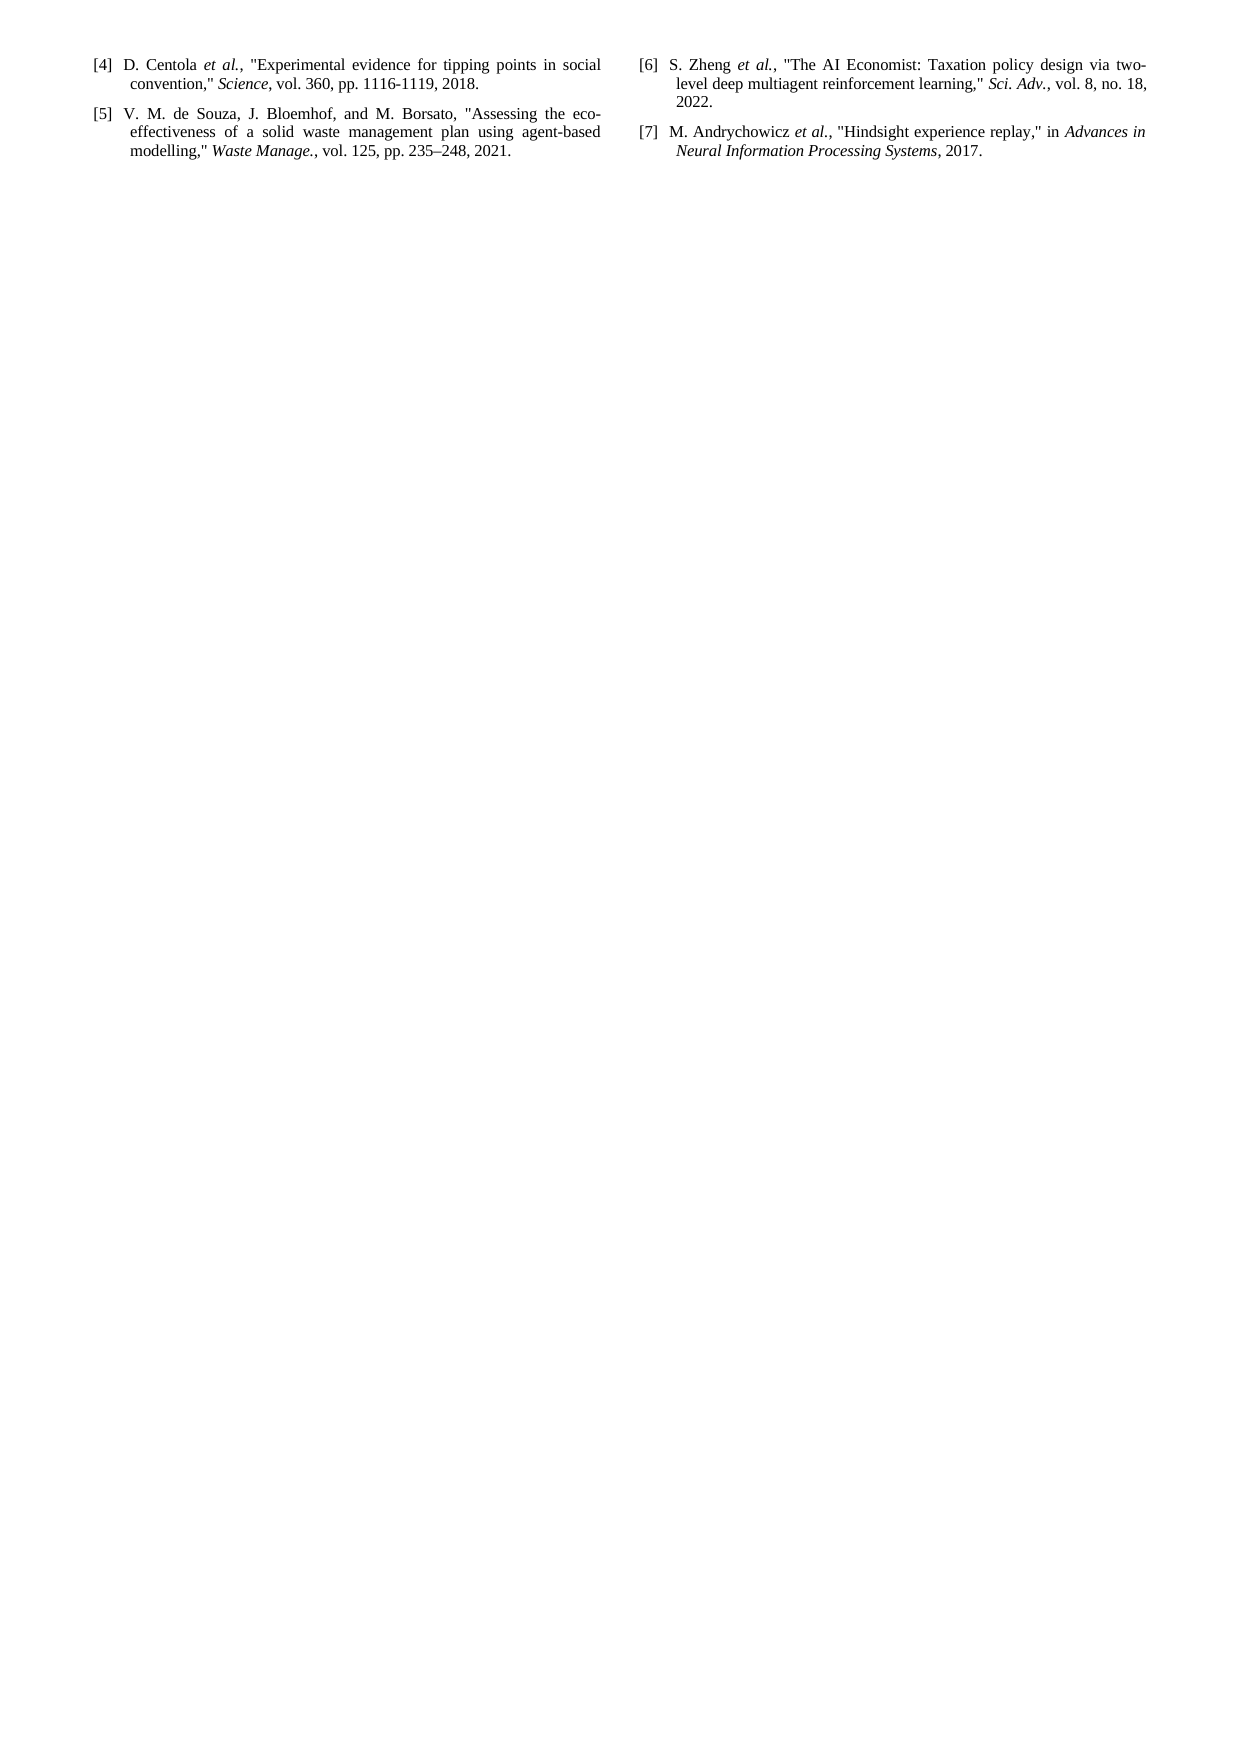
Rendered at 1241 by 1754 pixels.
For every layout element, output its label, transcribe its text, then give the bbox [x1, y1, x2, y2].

list D. Centola et al., "Experimental evidence for tipping points in social convention," Science, vol. 360, pp. 1116-1119, 2018. [93, 56, 601, 93]
list M. Andrychowicz et al., "Hindsight experience replay," in Advances in Neural Information Processing Systems, 2017. [639, 123, 1147, 160]
list S. Zheng et al., "The AI Economist: Taxation policy design via two-level deep multiagent reinforcement learning," Sci. Adv., vol. 8, no. 18, 2022. [639, 56, 1147, 111]
list V. M. de Souza, J. Bloemhof, and M. Borsato, "Assessing the eco-effectiveness of a solid waste management plan using agent-based modelling," Waste Manage., vol. 125, pp. 235–248, 2021. [93, 105, 601, 160]
